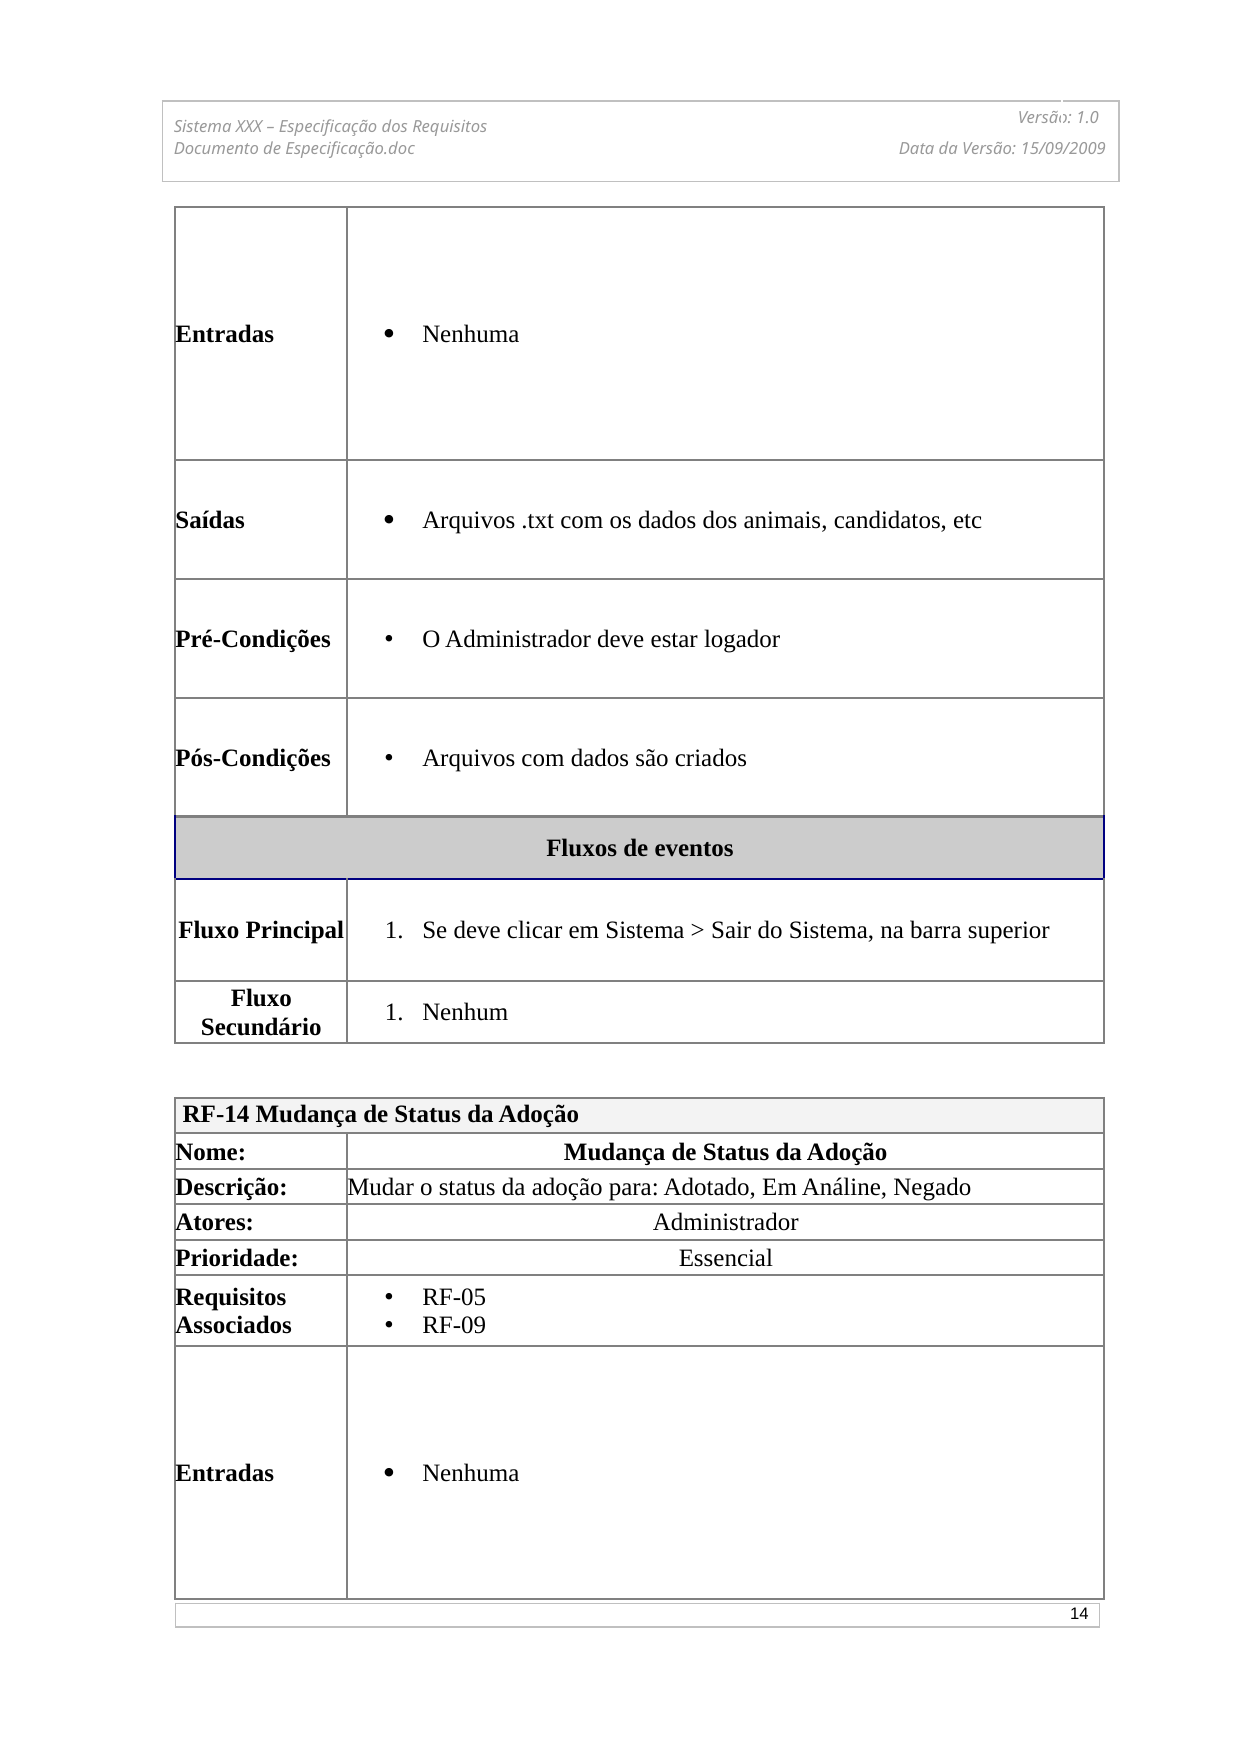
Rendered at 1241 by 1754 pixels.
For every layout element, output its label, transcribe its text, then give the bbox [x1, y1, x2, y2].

table_cell Prioridade: [176, 1241, 346, 1274]
table_cell Saídas [176, 461, 346, 578]
table_cell Fluxos de eventos [176, 862, 1103, 878]
table_cell Se deve clicar em Sistema > Sair do Sistema, na barra superior [348, 880, 1103, 979]
table_cell Atores: [176, 1205, 346, 1238]
table_cell Nome: [176, 1134, 346, 1168]
table_header RF-14 Mudança de Status da Adoção [176, 1099, 1103, 1132]
table_cell O Administrador deve estar logador [348, 580, 1103, 697]
table_cell Mudança de Status da Adoção [348, 1134, 1103, 1168]
table_cell Descrição: [176, 1170, 346, 1203]
table_cell Fluxo Secundário [176, 982, 346, 1042]
table_cell Essencial [348, 1241, 1103, 1274]
table_cell Nenhum [348, 982, 1103, 1042]
table_cell Fluxo Principal [176, 880, 346, 979]
table_cell Requisitos Associados [176, 1276, 346, 1345]
table_cell RF-05 RF-09 [348, 1276, 1103, 1345]
table_cell Arquivos .txt com os dados dos animais, candidatos, etc [348, 461, 1103, 578]
table_cell Entradas [176, 1347, 346, 1598]
table_cell Nenhuma [348, 1347, 1103, 1598]
table_cell Pré-Condições [176, 580, 346, 697]
table_cell Mudar o status da adoção para: Adotado, Em Análine, Negado [348, 1170, 1103, 1203]
table_cell Nenhuma [348, 208, 1103, 459]
table_cell Pós-Condições [176, 699, 346, 815]
table_cell Entradas [176, 208, 346, 459]
table_cell Fluxos de eventos [176, 818, 1103, 833]
table_cell Administrador [348, 1205, 1103, 1238]
table_cell Arquivos com dados são criados [348, 699, 1103, 815]
